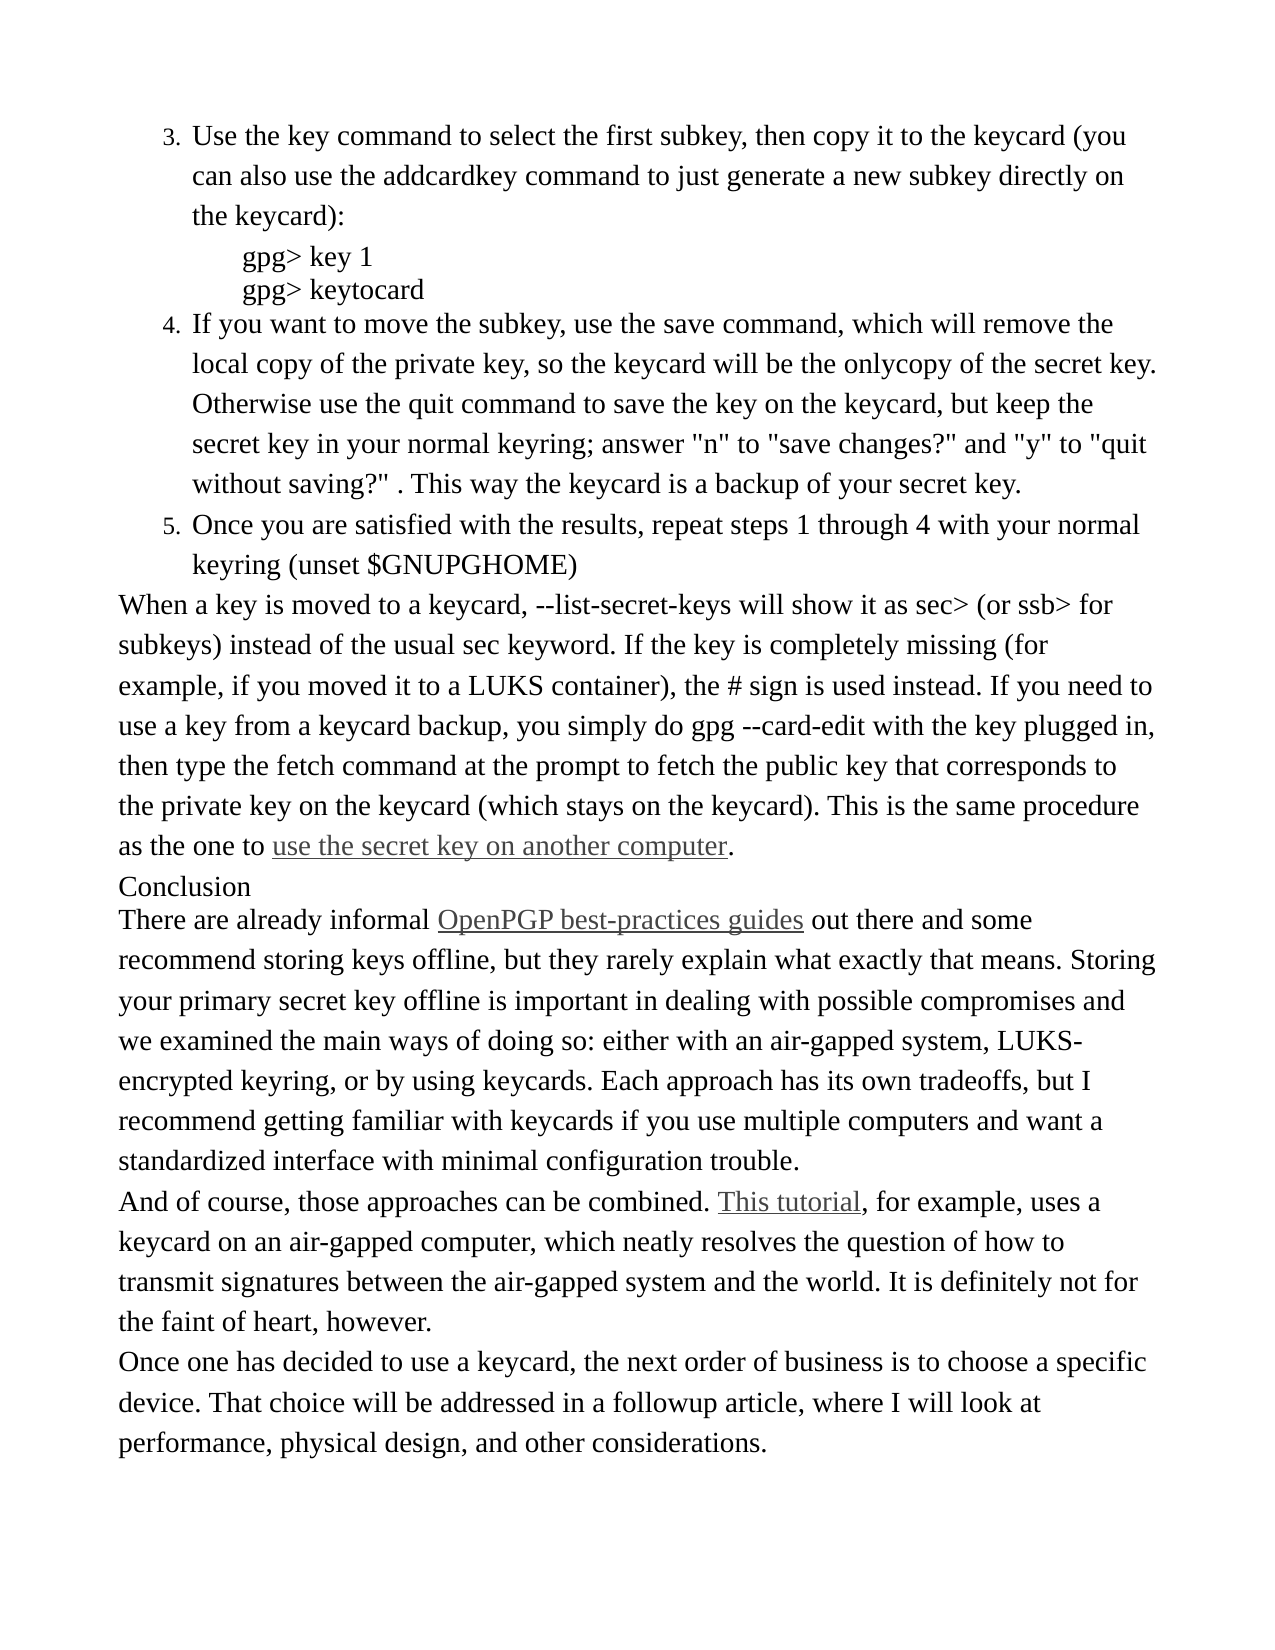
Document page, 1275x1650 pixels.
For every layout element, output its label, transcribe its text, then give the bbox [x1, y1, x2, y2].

list gpg> key 1 [162, 239, 1157, 272]
list gpg> keytocard [162, 272, 1157, 306]
list If you want to move the subkey, use the save command, which will remove the local copy of the private key, so the keycard will be the onlycopy of the secret key. Otherwise use the quit command to save the key on the keycard, but keep the secret key in your normal keyring; answer "n" to "save changes?" and "y" to "quit without saving?" . This way the keycard is a backup of your secret key. [162, 306, 1157, 500]
text When a key is moved to a keycard, --list-secret-keys will show it as sec> (or ssb> for subkeys) instead of the usual sec keyword. If the key is completely missing (for example, if you moved it to a LUKS container), the # sign is used instead. If you need to use a key from a keycard backup, you simply do gpg --card-edit with the key plugged in, then type the fetch command at the prompt to fetch the public key that corresponds to the private key on the keycard (which stays on the keycard). This is the same procedure as the one to use the secret key on another computer. [118, 587, 1157, 862]
list Use the key command to select the first subkey, then copy it to the keycard (you can also use the addcardkey command to just generate a new subkey directly on the keycard): [162, 118, 1157, 232]
list Once you are satisfied with the results, repeat steps 1 through 4 with your normal keyring (unset $GNUPGHOME) [162, 507, 1157, 581]
subtitle Conclusion [118, 869, 1157, 902]
text And of course, those approaches can be combined. This tutorial, for example, uses a keycard on an air-gapped computer, which neatly resolves the question of how to transmit signatures between the air-gapped system and the world. It is definitely not for the faint of heart, however. [118, 1184, 1157, 1338]
text Once one has decided to use a keycard, the next order of business is to choose a specific device. That choice will be addressed in a followup article, where I will look at performance, physical design, and other considerations. [118, 1344, 1157, 1458]
text There are already informal OpenPGP best-practices guides out there and some recommend storing keys offline, but they rarely explain what exactly that means. Storing your primary secret key offline is important in dealing with possible compromises and we examined the main ways of doing so: either with an air-gapped system, LUKS-encrypted keyring, or by using keycards. Each approach has its own tradeoffs, but I recommend getting familiar with keycards if you use multiple computers and want a standardized interface with minimal configuration trouble. [118, 902, 1157, 1177]
